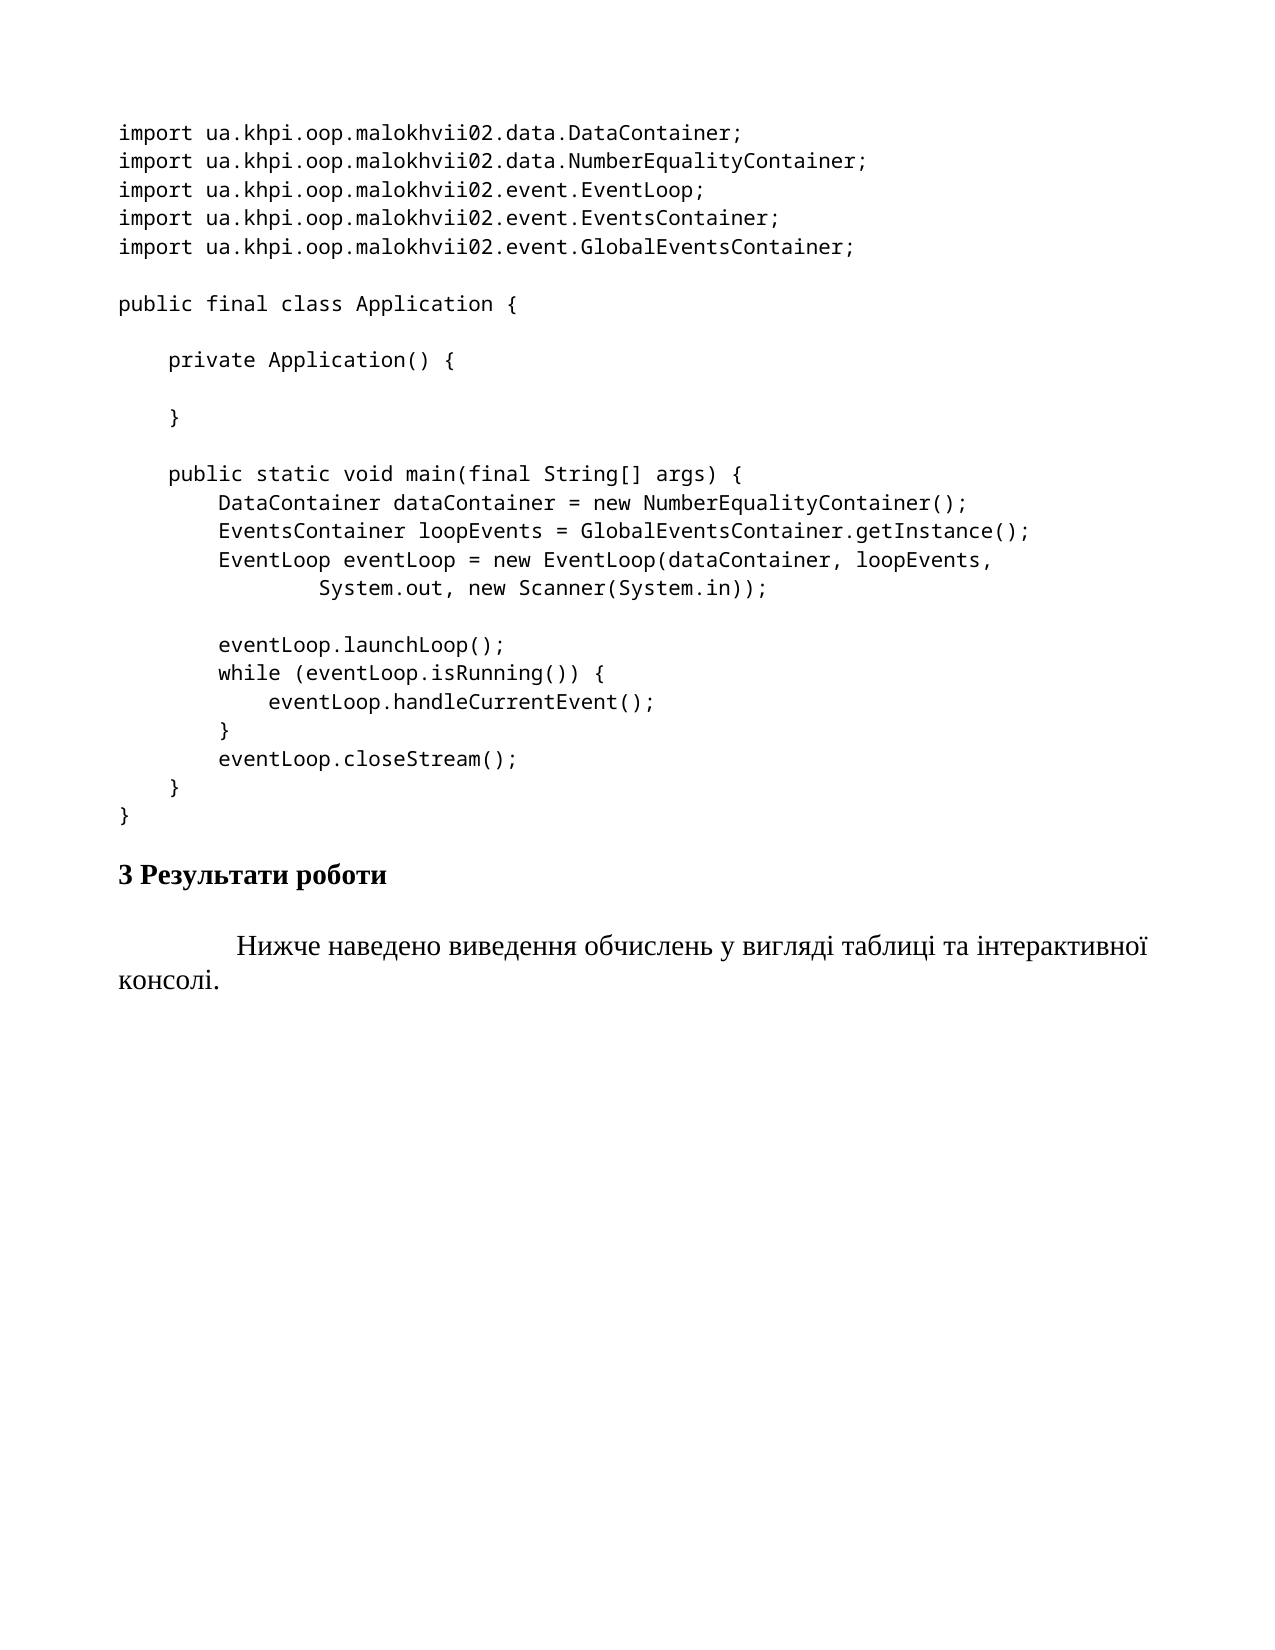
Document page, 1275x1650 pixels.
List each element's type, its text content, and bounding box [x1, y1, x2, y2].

text public final class Application { [118, 289, 1157, 317]
text import ua.khpi.oop.malokhvii02.data.NumberEqualityContainer; [118, 147, 1157, 175]
text while (eventLoop.isRunning()) { [118, 658, 1157, 687]
text import ua.khpi.oop.malokhvii02.event.GlobalEventsContainer; [118, 232, 1157, 260]
text } [118, 402, 1157, 431]
text private Application() { [118, 346, 1157, 374]
text eventLoop.launchLoop(); [118, 630, 1157, 658]
text import ua.khpi.oop.malokhvii02.event.EventsContainer; [118, 203, 1157, 232]
text } [118, 772, 1157, 801]
text EventLoop eventLoop = new EventLoop(dataContainer, loopEvents, [118, 545, 1157, 573]
text } [118, 715, 1157, 744]
text eventLoop.handleCurrentEvent(); [118, 687, 1157, 715]
text DataContainer dataContainer = new NumberEqualityContainer(); [118, 488, 1157, 516]
text import ua.khpi.oop.malokhvii02.event.EventLoop; [118, 175, 1157, 203]
text Нижче наведено виведення обчислень у вигляді таблиці та інтерактивної консолі. [118, 928, 1157, 995]
text import ua.khpi.oop.malokhvii02.data.DataContainer; [118, 118, 1157, 147]
text System.out, new Scanner(System.in)); [118, 573, 1157, 602]
text EventsContainer loopEvents = GlobalEventsContainer.getInstance(); [118, 516, 1157, 545]
text eventLoop.closeStream(); [118, 744, 1157, 772]
text 3 Результати роботи [118, 857, 1157, 891]
text public static void main(final String[] args) { [118, 459, 1157, 488]
text } [118, 801, 1157, 829]
